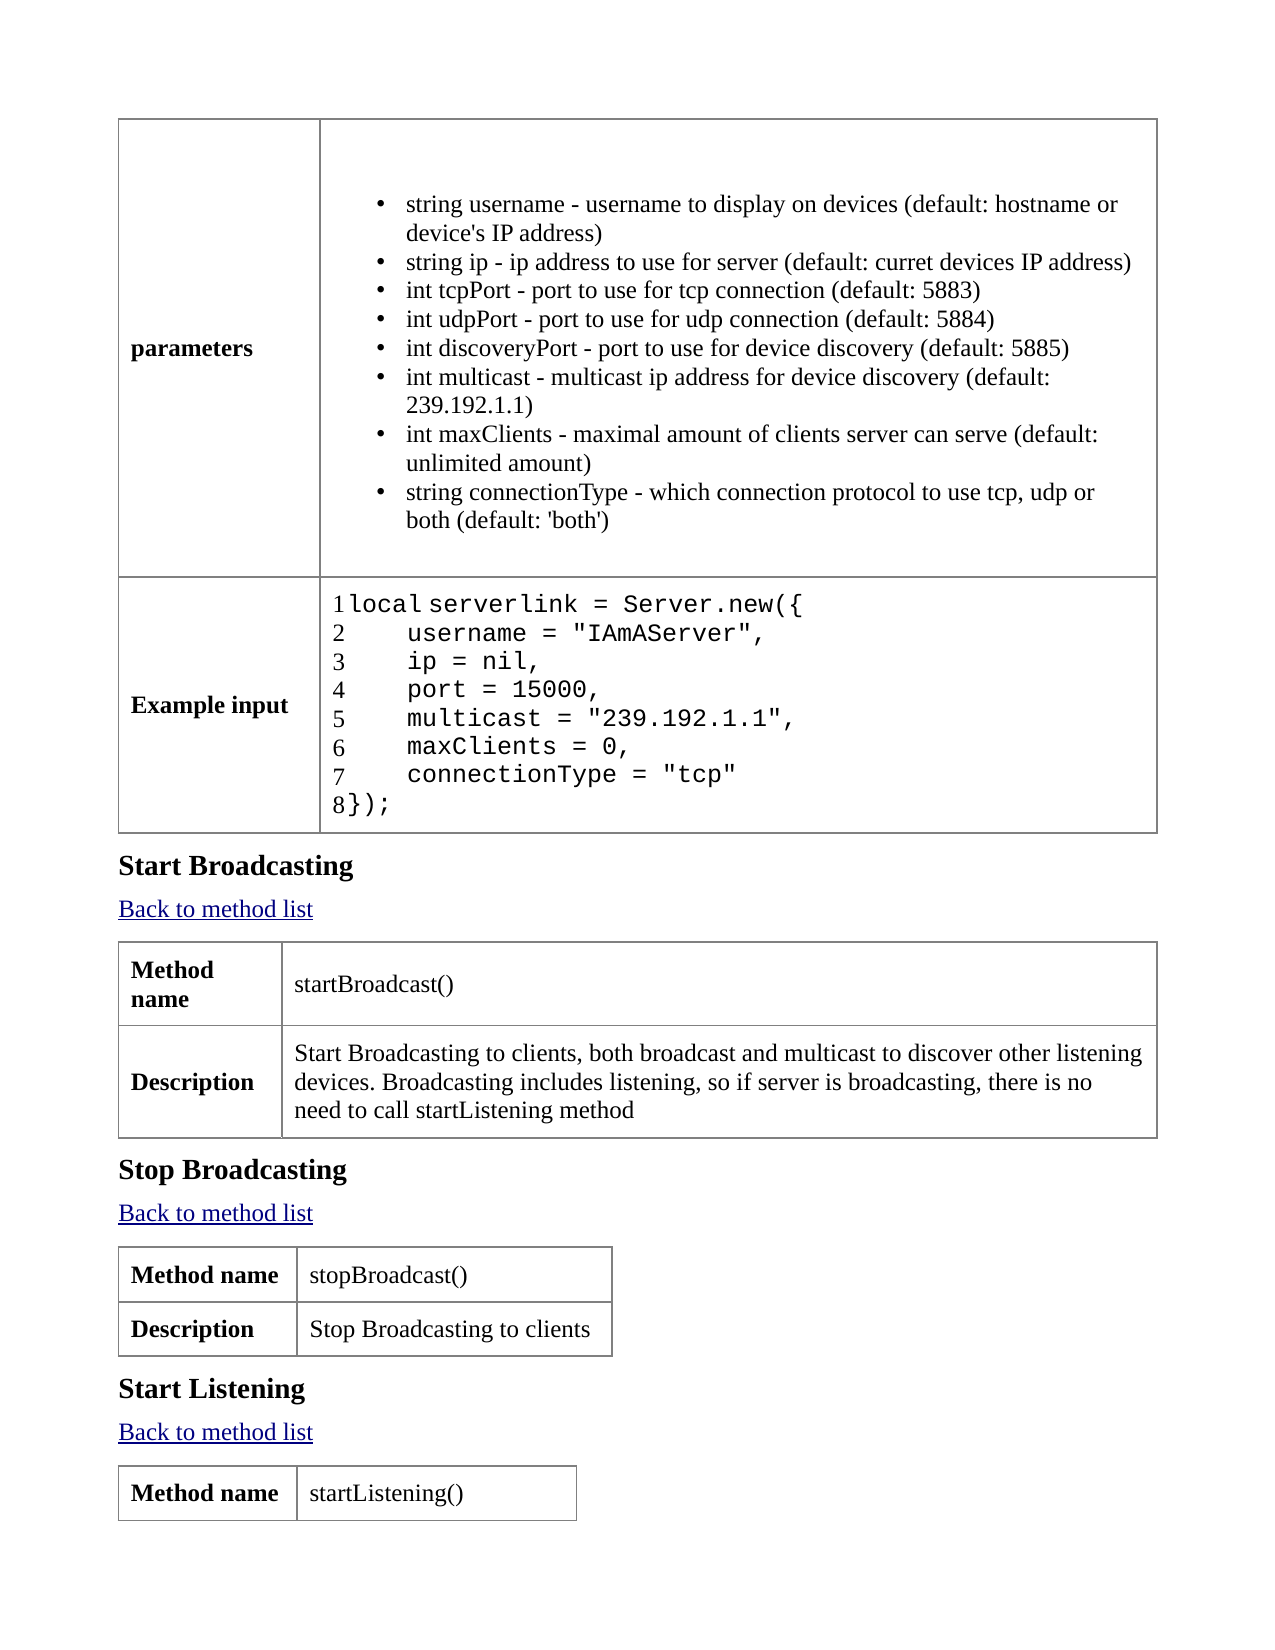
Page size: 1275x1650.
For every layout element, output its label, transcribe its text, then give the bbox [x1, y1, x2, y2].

table_cell Description [119, 1303, 296, 1355]
table_header Method name [119, 1467, 296, 1520]
table_cell Description [119, 1026, 281, 1137]
table_header Method name [119, 1248, 296, 1301]
table_cell parameters [119, 120, 319, 576]
table_cell [321, 578, 1156, 832]
subtitle Stop Broadcasting [118, 1152, 1157, 1186]
table_cell Example input [119, 578, 319, 832]
table_header startBroadcast() [283, 943, 1156, 1025]
table_header local serverlink = Server.new({ username = "IAmAServer", ip = nil, port = 15000, multicast = "239.192.1.1", maxClients = 0, connectionType = "tcp" }); [347, 589, 805, 819]
text Back to method list [118, 1198, 1157, 1227]
table_header startListening() [298, 1467, 576, 1520]
table_cell Start Broadcasting to clients, both broadcast and multicast to discover other listening devices. Broadcasting includes listening, so if server is broadcasting, there is no need to call startListening method [283, 1026, 1156, 1137]
text Back to method list [118, 894, 1157, 922]
table_cell table config - lua table with configuration options: string username - username to display on devices (default: hostname or device's IP address) string ip - ip address to use for server (default: curret devices IP address) int tcpPort - port to use for tcp connection (default: 5883) int udpPort - port to use for udp connection (default: 5884) int discoveryPort - port to use for device discovery (default: 5885) int multicast - multicast ip address for device discovery (default: 239.192.1.1) int maxClients - maximal amount of clients server can serve (default: unlimited amount) string connectionType - which connection protocol to use tcp, udp or both (default: 'both') [321, 120, 1156, 576]
subtitle Start Broadcasting [118, 848, 1157, 881]
table_header stopBroadcast() [298, 1248, 611, 1301]
subtitle Start Listening [118, 1371, 1157, 1405]
table_cell Stop Broadcasting to clients [298, 1303, 611, 1355]
table_header Method name [119, 943, 281, 1025]
text Back to method list [118, 1417, 1157, 1446]
table_header 1 2 3 4 5 6 7 8 [332, 589, 347, 819]
